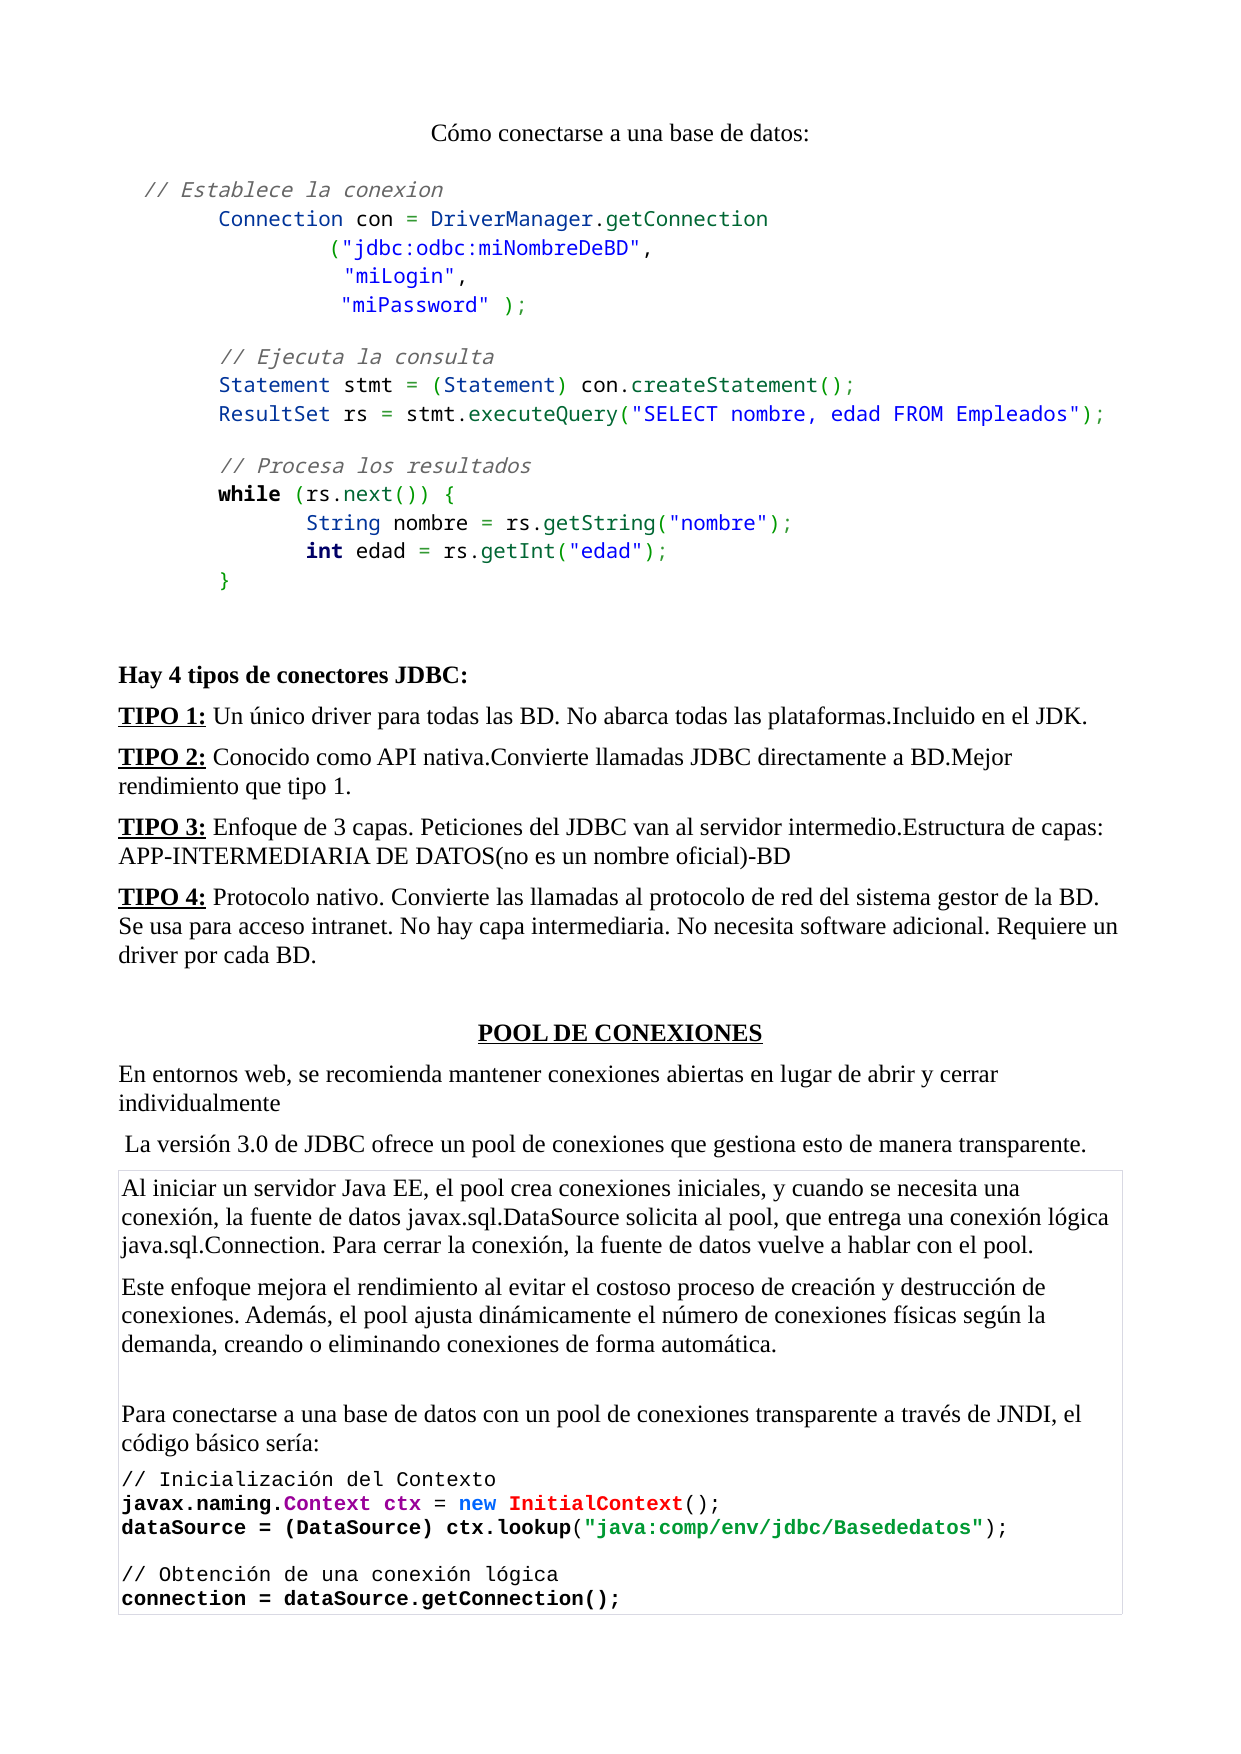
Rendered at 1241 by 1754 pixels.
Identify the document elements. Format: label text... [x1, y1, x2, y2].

text Statement stmt = (Statement) con.createStatement(); [118, 370, 1122, 399]
text Hay 4 tipos de conectores JDBC: [118, 660, 1122, 688]
text TIPO 4: Protocolo nativo. Convierte las llamadas al protocolo de red del sistema gestor de la BD. Se usa para acceso intranet. No hay capa intermediaria. No necesita software adicional. Requiere un driver por cada BD. [118, 882, 1122, 968]
text TIPO 3: Enfoque de 3 capas. Peticiones del JDBC van al servidor intermedio.Estructura de capas: APP-INTERMEDIARIA DE DATOS(no es un nombre oficial)-BD [118, 812, 1122, 870]
text // Procesa los resultados [118, 451, 1122, 479]
text Cómo conectarse a una base de datos: [118, 118, 1122, 176]
text // Inicialización del Contexto [119, 1466, 1122, 1490]
text dataSource = (DataSource) ctx.lookup("java:comp/env/jdbc/Basededatos"); [119, 1514, 1122, 1540]
text Connection con = DriverManager.getConnection [118, 204, 1122, 233]
text "miLogin", [118, 261, 1122, 290]
text POOL DE CONEXIONES [118, 1018, 1122, 1046]
text // Obtención de una conexión lógica [119, 1561, 1122, 1584]
text String nombre = rs.getString("nombre"); [118, 508, 1122, 537]
text "miPassword" ); [118, 290, 1122, 318]
text En entornos web, se recomienda mantener conexiones abiertas en lugar de abrir y cerrar individualmente [118, 1059, 1122, 1116]
text Este enfoque mejora el rendimiento al evitar el costoso proceso de creación y destrucción de conexiones. Además, el pool ajusta dinámicamente el número de conexiones físicas según la demanda, creando o eliminando conexiones de forma automática. [119, 1269, 1122, 1358]
text ResultSet rs = stmt.executeQuery("SELECT nombre, edad FROM Empleados"); [118, 399, 1122, 427]
text javax.naming.Context ctx = new InitialContext(); [119, 1490, 1122, 1514]
text connection = dataSource.getConnection(); [119, 1584, 1122, 1614]
text int edad = rs.getInt("edad"); [118, 537, 1122, 565]
text Para conectarse a una base de datos con un pool de conexiones transparente a través de JNDI, el código básico sería: [119, 1368, 1122, 1457]
text La versión 3.0 de JDBC ofrece un pool de conexiones que gestiona esto de manera transparente. [118, 1129, 1122, 1158]
text // Establece la conexion [118, 176, 1122, 204]
text } [118, 565, 1122, 594]
text while (rs.next()) { [118, 479, 1122, 508]
text ("jdbc:odbc:miNombreDeBD", [118, 233, 1122, 261]
text Al iniciar un servidor Java EE, el pool crea conexiones iniciales, y cuando se necesita una conexión, la fuente de datos javax.sql.DataSource solicita al pool, que entrega una conexión lógica java.sql.Connection. Para cerrar la conexión, la fuente de datos vuelve a hablar con el pool. [119, 1171, 1122, 1259]
text TIPO 1: Un único driver para todas las BD. No abarca todas las plataformas.Incluido en el JDK. [118, 701, 1122, 730]
text TIPO 2: Conocido como API nativa.Convierte llamadas JDBC directamente a BD.Mejor rendimiento que tipo 1. [118, 742, 1122, 800]
text // Ejecuta la consulta [118, 342, 1122, 370]
